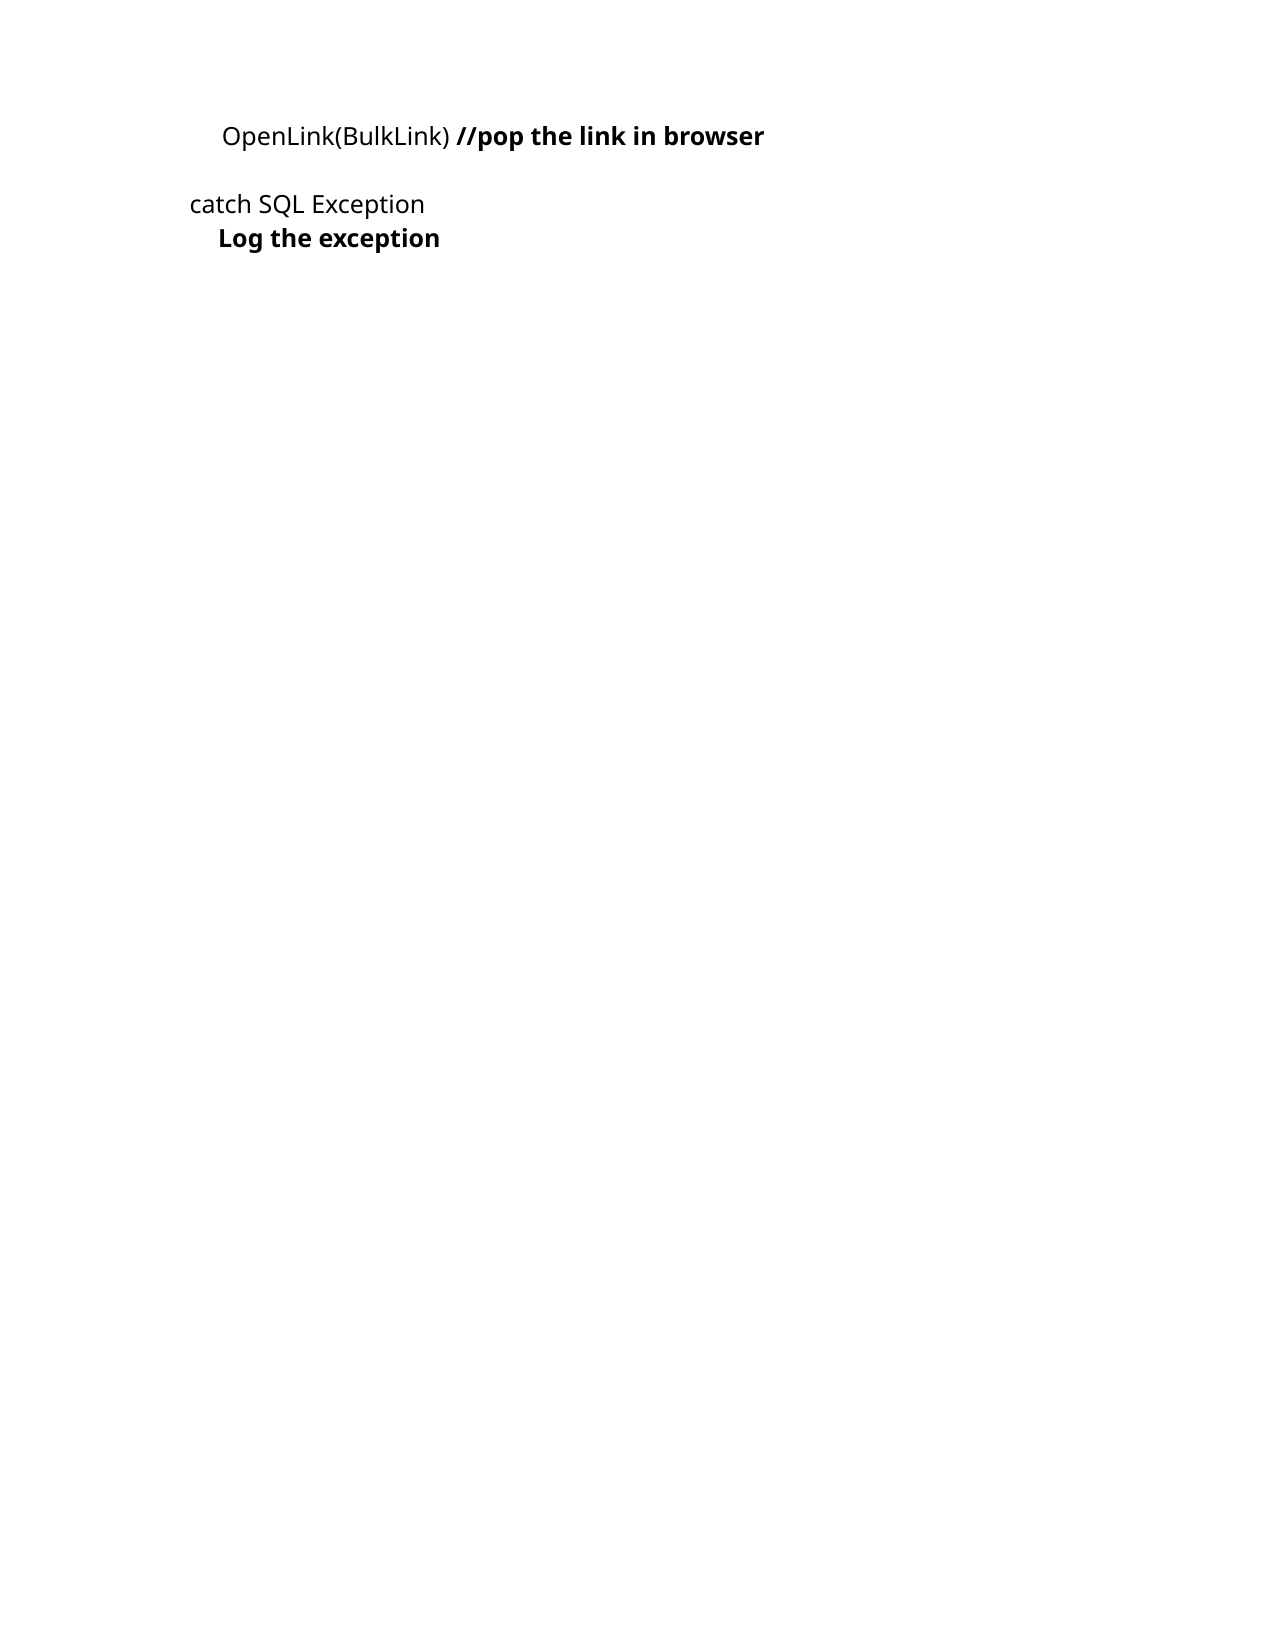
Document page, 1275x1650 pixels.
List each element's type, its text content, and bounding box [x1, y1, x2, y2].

text Log the exception [192, 220, 1157, 254]
text catch SQL Exception [118, 186, 1157, 220]
text OpenLink(BulkLink) //pop the link in browser [118, 118, 1157, 152]
